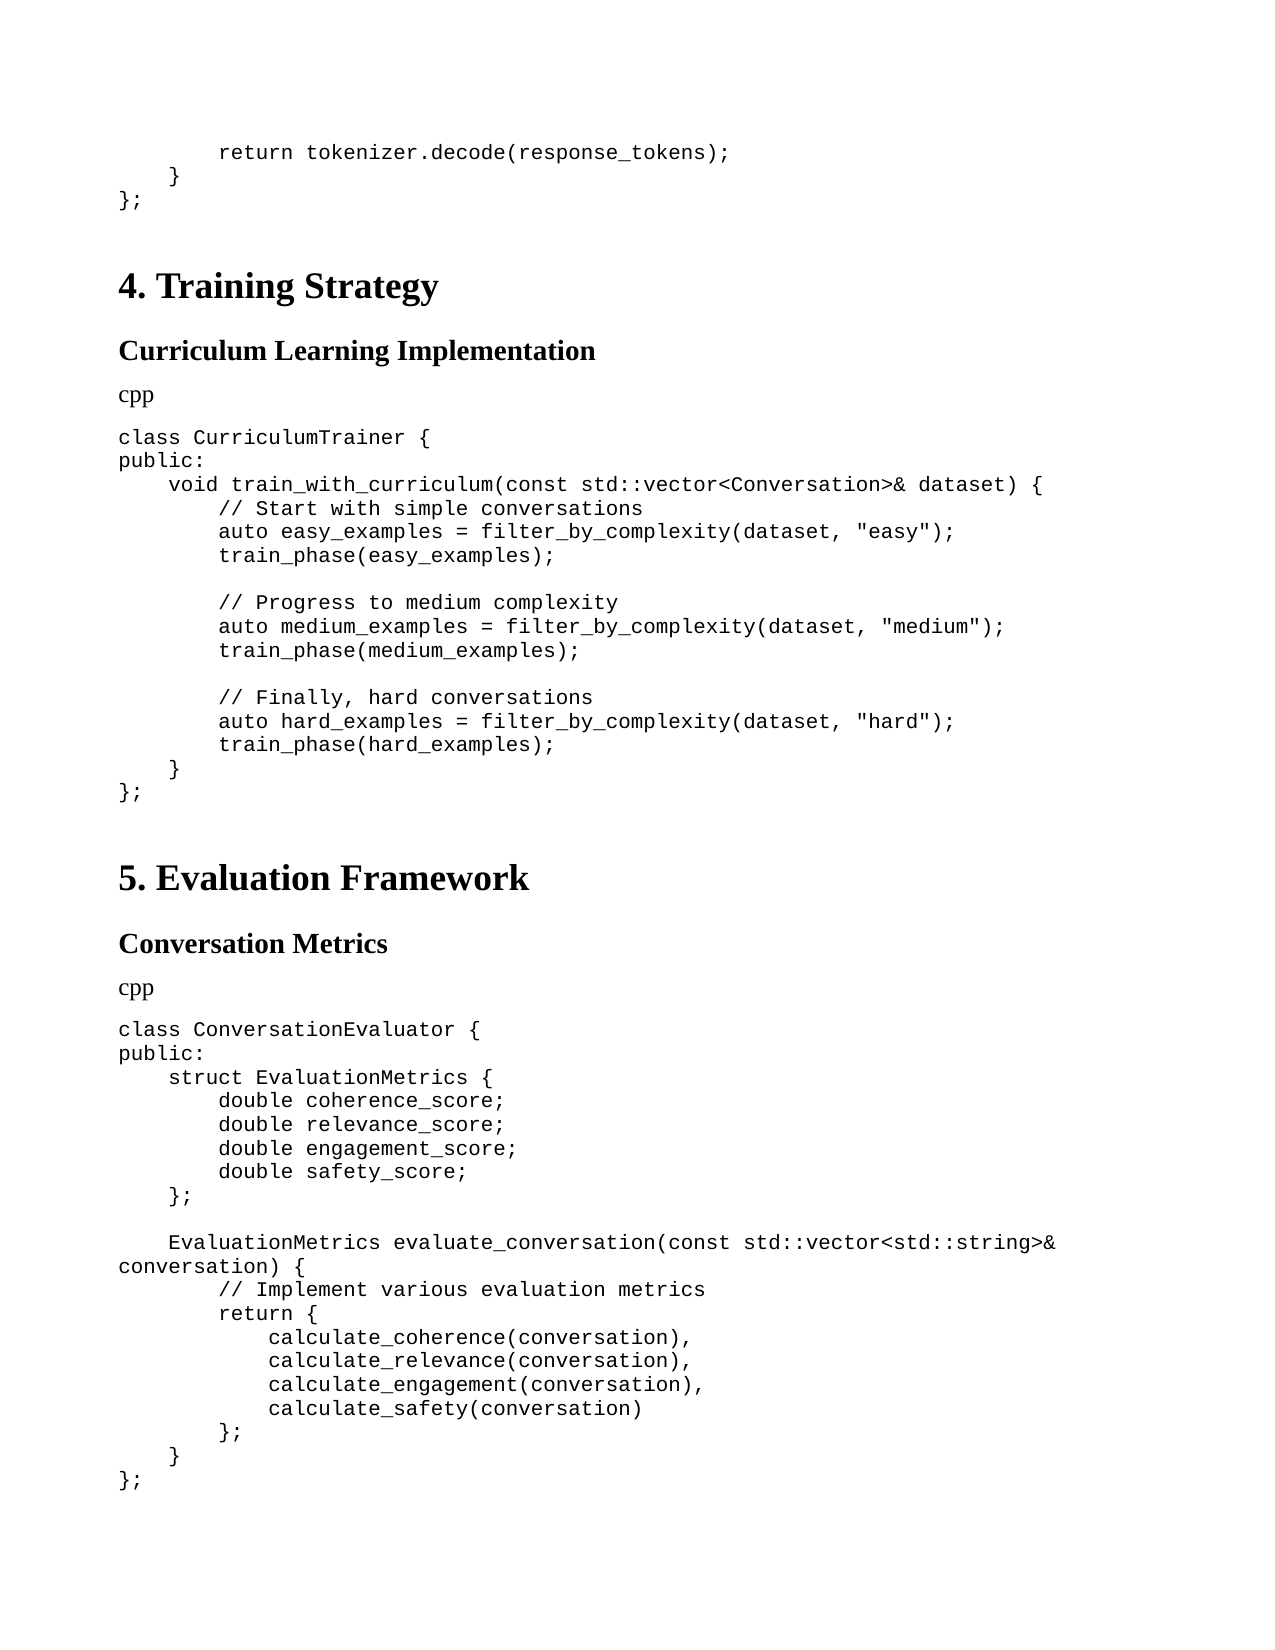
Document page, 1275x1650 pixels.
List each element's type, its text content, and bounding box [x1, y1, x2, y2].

text calculate_relevance(conversation), [118, 1350, 1157, 1374]
text double relevance_score; [118, 1114, 1157, 1138]
text cpp [118, 972, 1157, 1001]
text struct EvaluationMetrics { [118, 1067, 1157, 1090]
text // Finally, hard conversations [118, 687, 1157, 711]
text EvaluationMetrics evaluate_conversation(const std::vector<std::string>& conversation) { [118, 1232, 1157, 1279]
text auto hard_examples = filter_by_complexity(dataset, "hard"); [118, 711, 1157, 734]
text auto medium_examples = filter_by_complexity(dataset, "medium"); [118, 616, 1157, 640]
text void train_with_curriculum(const std::vector<Conversation>& dataset) { [118, 474, 1157, 498]
text train_phase(easy_examples); [118, 545, 1157, 569]
text } [118, 1445, 1157, 1469]
text // Start with simple conversations [118, 498, 1157, 521]
text double safety_score; [118, 1161, 1157, 1185]
text calculate_engagement(conversation), [118, 1374, 1157, 1398]
subtitle 5. Evaluation Framework [118, 856, 1157, 899]
text double engagement_score; [118, 1138, 1157, 1161]
text train_phase(medium_examples); [118, 640, 1157, 663]
text }; [118, 1421, 1157, 1445]
text calculate_coherence(conversation), [118, 1327, 1157, 1350]
text } [118, 758, 1157, 782]
text // Implement various evaluation metrics [118, 1279, 1157, 1303]
subtitle 4. Training Strategy [118, 263, 1157, 306]
text auto easy_examples = filter_by_complexity(dataset, "easy"); [118, 521, 1157, 545]
text public: [118, 1043, 1157, 1067]
subtitle Curriculum Learning Implementation [118, 333, 1157, 367]
text }; [118, 1469, 1157, 1492]
subtitle Conversation Metrics [118, 926, 1157, 959]
text }; [118, 1185, 1157, 1208]
text class ConversationEvaluator { [118, 1019, 1157, 1043]
text double coherence_score; [118, 1090, 1157, 1114]
text return { [118, 1303, 1157, 1327]
text train_phase(hard_examples); [118, 734, 1157, 758]
text class CurriculumTrainer { [118, 427, 1157, 451]
text // Progress to medium complexity [118, 592, 1157, 616]
text calculate_safety(conversation) [118, 1398, 1157, 1421]
text }; [118, 189, 1157, 213]
text }; [118, 782, 1157, 805]
text public: [118, 451, 1157, 474]
text } [118, 165, 1157, 189]
text return tokenizer.decode(response_tokens); [118, 142, 1157, 165]
text cpp [118, 379, 1157, 408]
